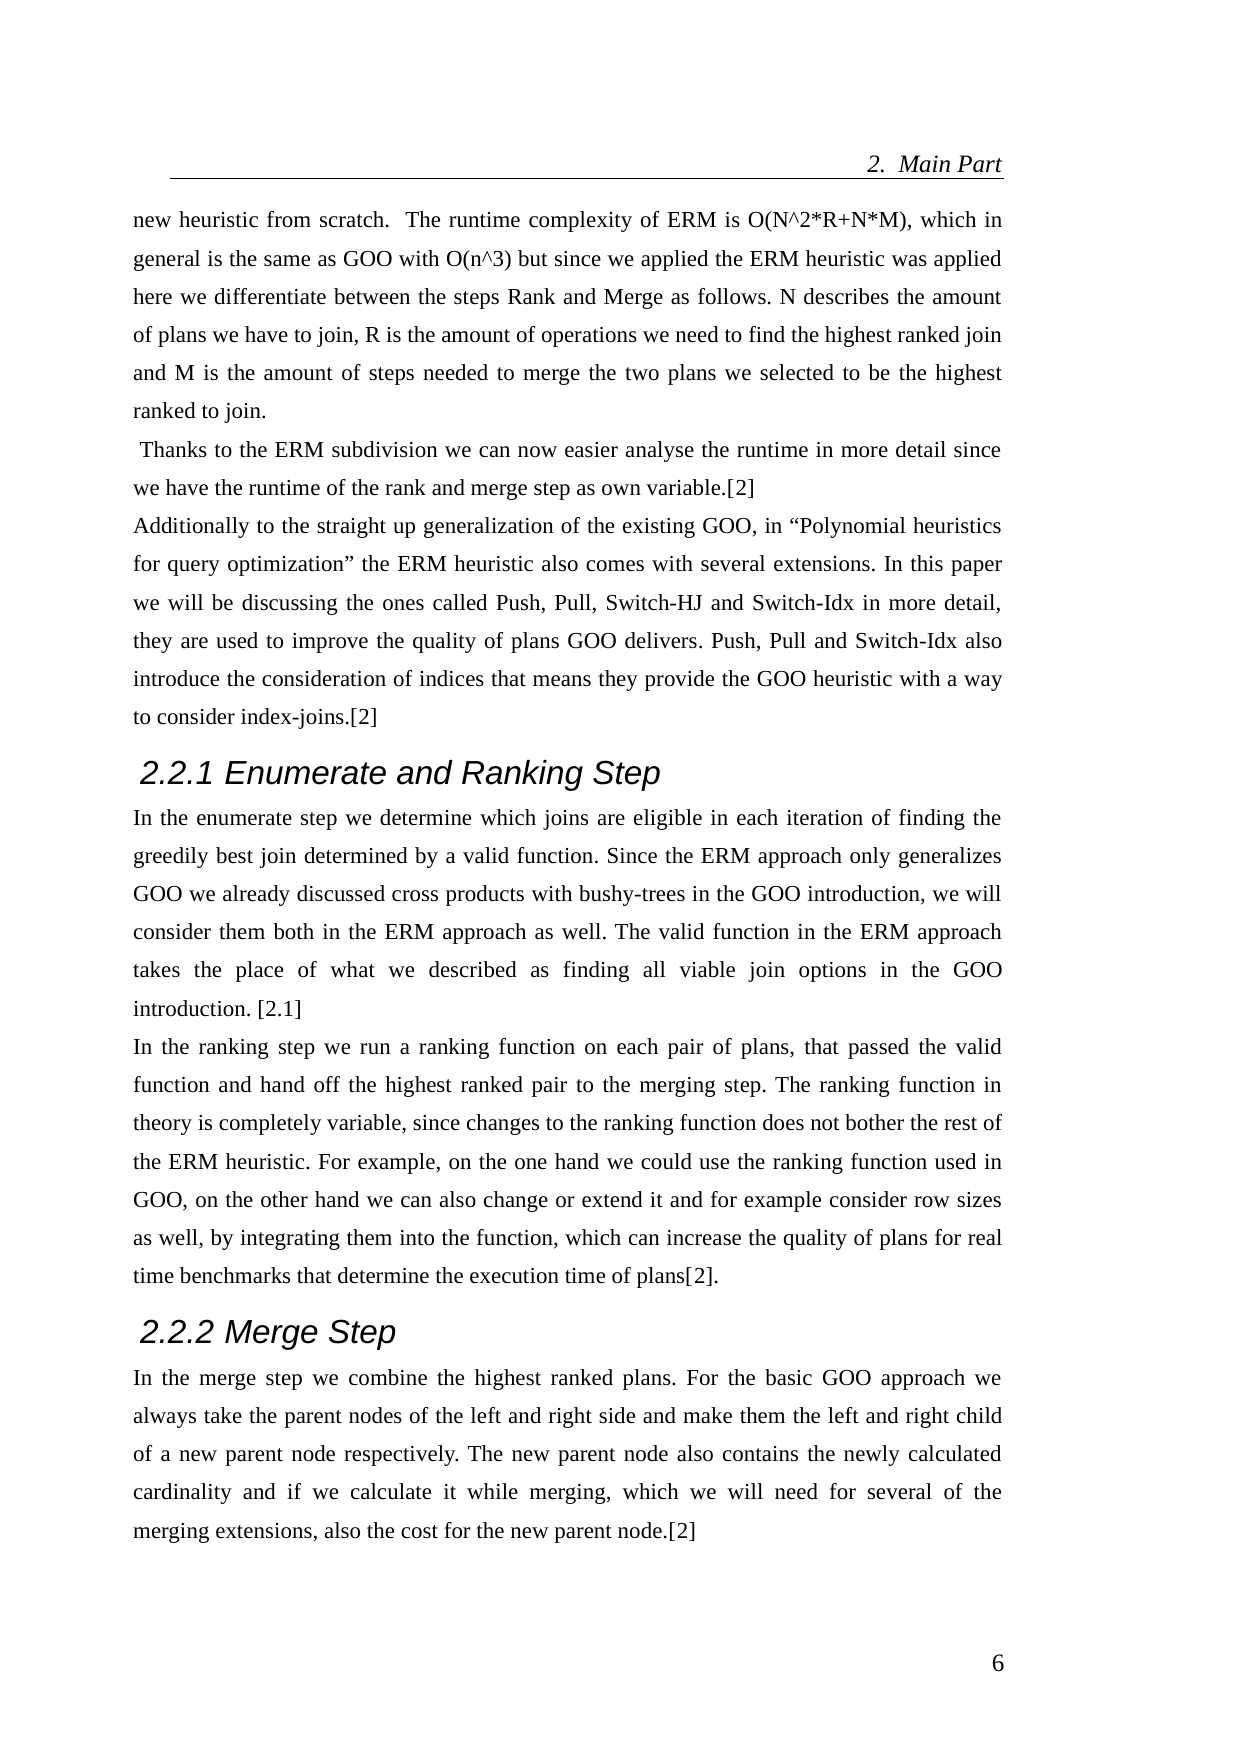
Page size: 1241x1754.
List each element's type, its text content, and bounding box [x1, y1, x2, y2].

subtitle Merge Step [140, 1314, 1004, 1351]
text Thanks to the ERM subdivision we can now easier analyse the runtime in more detail since we have the runtime of the rank and merge step as own variable.[2] [133, 437, 1004, 500]
subtitle Enumerate and Ranking Step [140, 755, 1004, 792]
text new heuristic from scratch. The runtime complexity of ERM is O(N^2*R+N*M), which in general is the same as GOO with O(n^3) but since we applied the ERM heuristic was applied here we differentiate between the steps Rank and Merge as follows. N describes the amount of plans we have to join, R is the amount of operations we need to find the highest ranked join and M is the amount of steps needed to merge the two plans we selected to be the highest ranked to join. [133, 207, 1004, 424]
text In the enumerate step we determine which joins are eligible in each iteration of finding the greedily best join determined by a valid function. Since the ERM approach only generalizes GOO we already discussed cross products with bushy-trees in the GOO introduction, we will consider them both in the ERM approach as well. The valid function in the ERM approach takes the place of what we described as finding all viable join options in the GOO introduction. [2.1] [133, 804, 1004, 1021]
text In the ranking step we run a ranking function on each pair of plans, that passed the valid function and hand off the highest ranked pair to the merging step. The ranking function in theory is completely variable, since changes to the ranking function does not bother the rest of the ERM heuristic. For example, on the one hand we could use the ranking function used in GOO, on the other hand we can also change or extend it and for example consider row sizes as well, by integrating them into the function, which can increase the quality of plans for real time benchmarks that determine the execution time of plans[2]. [133, 1034, 1004, 1289]
text Additionally to the straight up generalization of the existing GOO, in “Polynomial heuristics for query optimization” the ERM heuristic also comes with several extensions. In this paper we will be discussing the ones called Push, Pull, Switch-HJ and Switch-Idx in more detail, they are used to improve the quality of plans GOO delivers. Push, Pull and Switch-Idx also introduce the consideration of indices that means they provide the GOO heuristic with a way to consider index-joins.[2] [133, 513, 1004, 730]
text In the merge step we combine the highest ranked plans. For the basic GOO approach we always take the parent nodes of the left and right side and make them the left and right child of a new parent node respectively. The new parent node also contains the newly calculated cardinality and if we calculate it while merging, which we will need for several of the merging extensions, also the cost for the new parent node.[2] [133, 1364, 1004, 1543]
